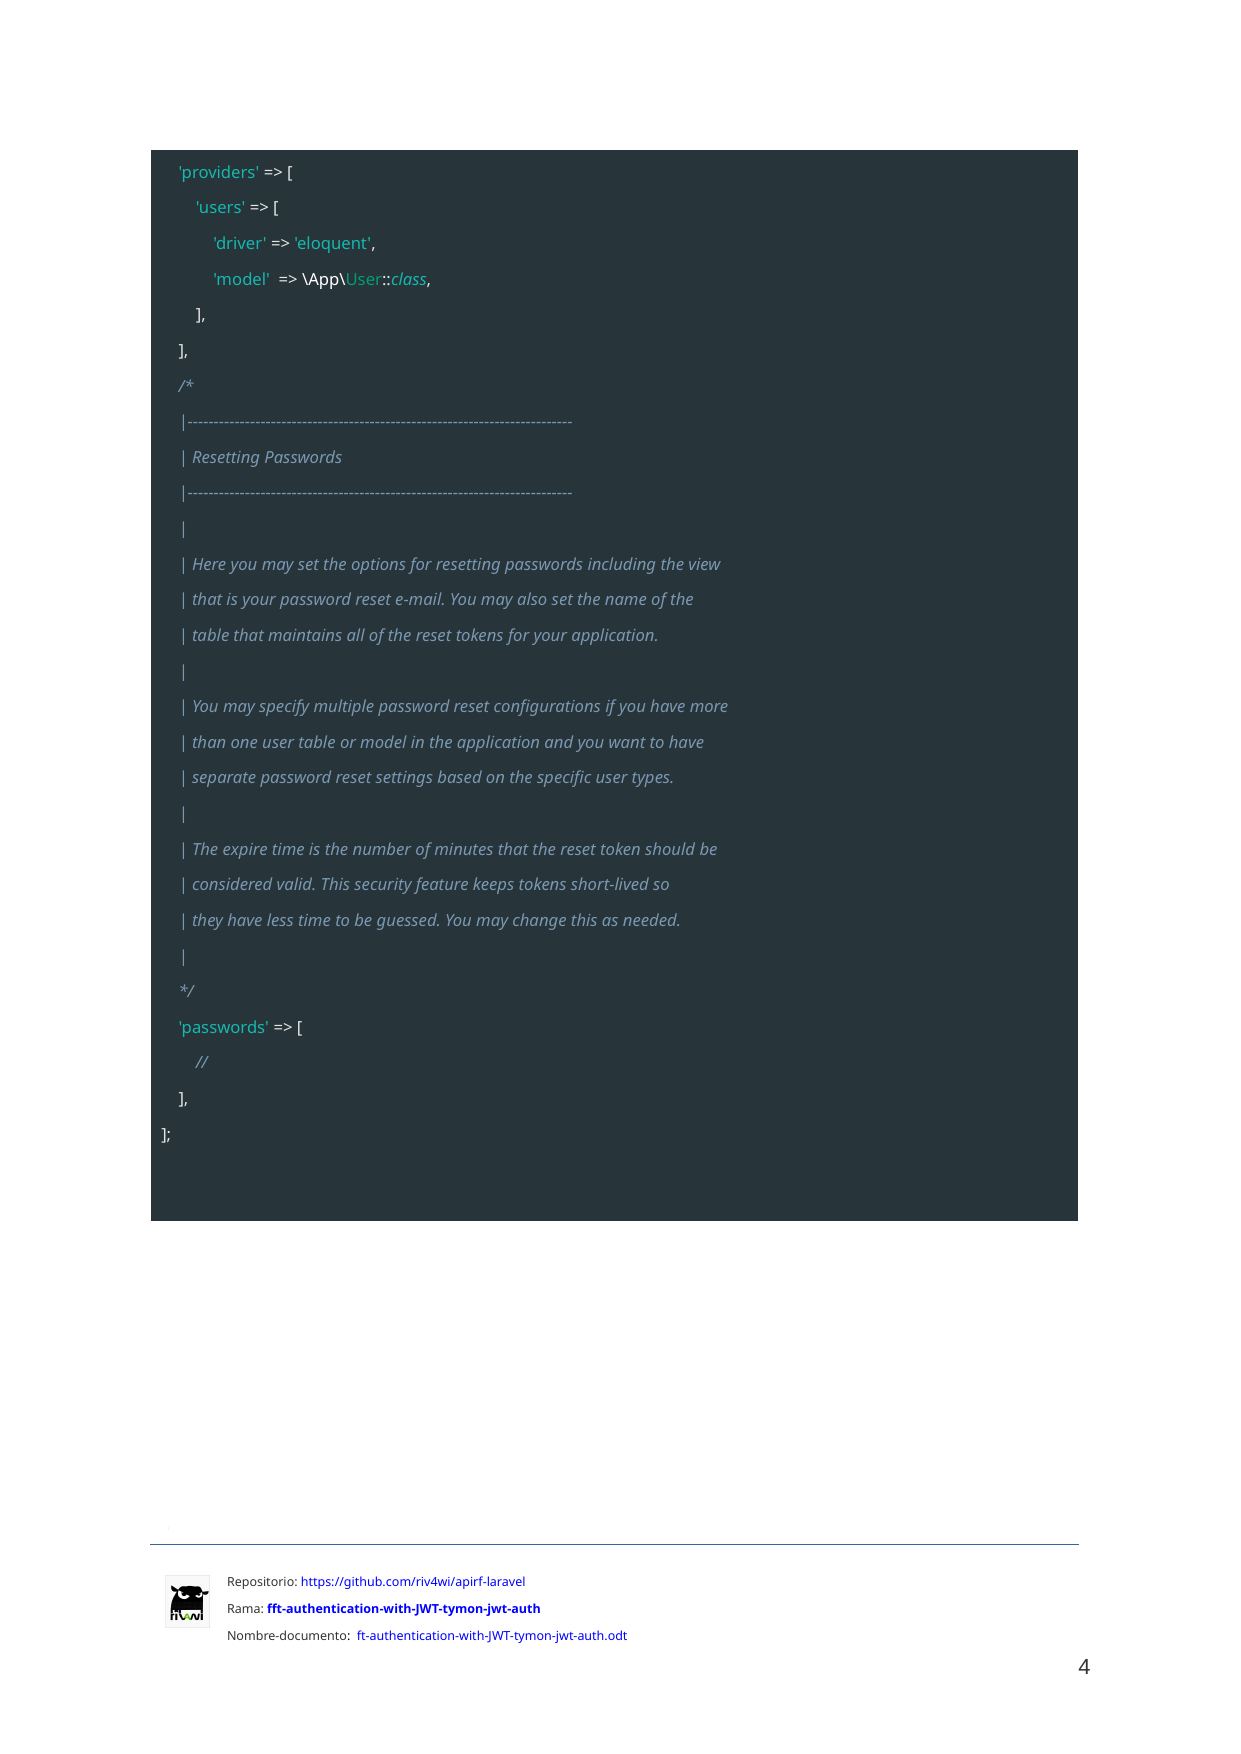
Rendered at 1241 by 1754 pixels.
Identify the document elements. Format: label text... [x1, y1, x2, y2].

picture [165, 1575, 210, 1628]
table_header 'providers' => [ 'users' => [ 'driver' => 'eloquent', 'model' => \App\User::class, ], ], /* |-------------------------------------------------------------------------- | Resetting Passwords |-------------------------------------------------------------------------- | | Here you may set the options for resetting passwords including the view | that is your password reset e-mail. You may also set the name of the | table that maintains all of the reset tokens for your application. | | You may specify multiple password reset configurations if you have more | than one user table or model in the application and you want to have | separate password reset settings based on the specific user types. | | The expire time is the number of minutes that the reset token should be | considered valid. This security feature keeps tokens short-lived so | they have less time to be guessed. You may change this as needed. | */ 'passwords' => [ // ], ]; [151, 150, 1078, 1221]
